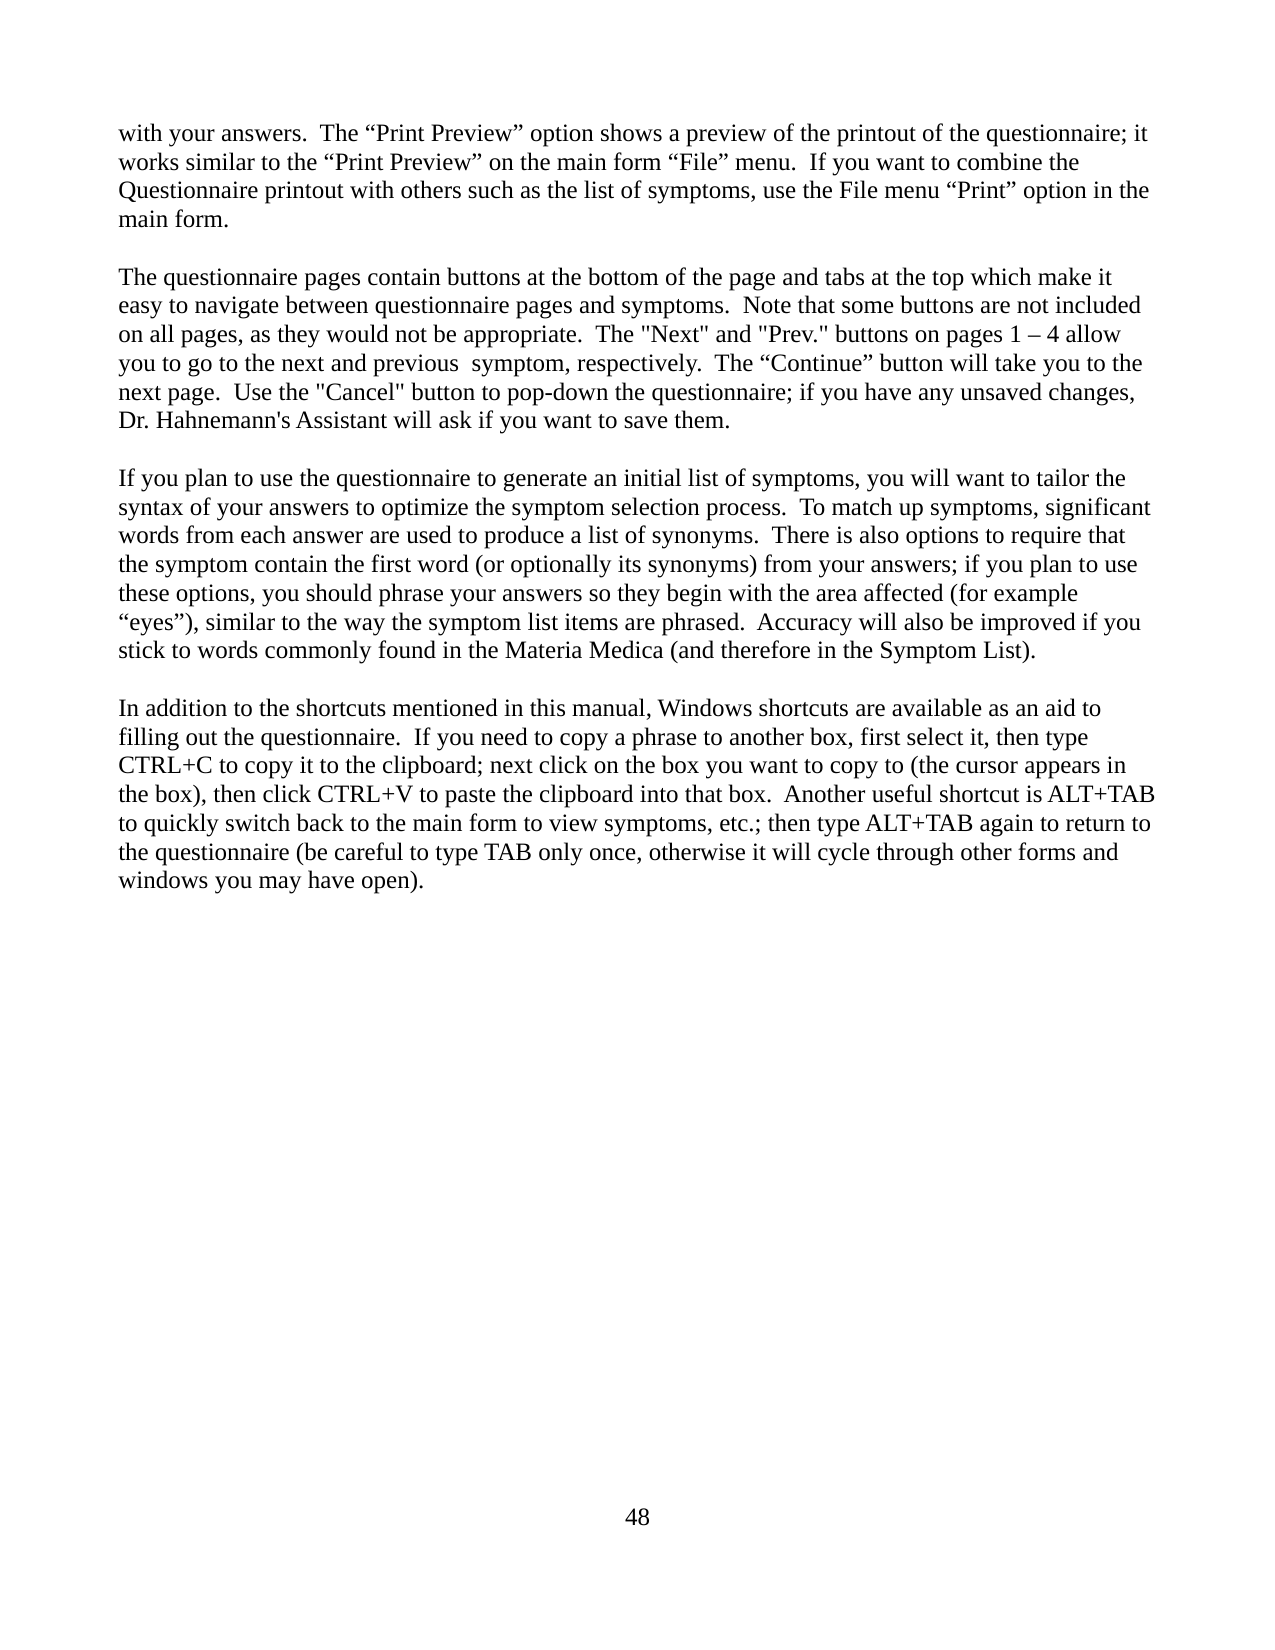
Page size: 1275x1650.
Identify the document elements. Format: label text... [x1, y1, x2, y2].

text If you plan to use the questionnaire to generate an initial list of symptoms, you will want to tailor the syntax of your answers to optimize the symptom selection process. To match up symptoms, significant words from each answer are used to produce a list of synonyms. There is also options to require that the symptom contain the first word (or optionally its synonyms) from your answers; if you plan to use these options, you should phrase your answers so they begin with the area affected (for example “eyes”), similar to the way the symptom list items are phrased. Accuracy will also be improved if you stick to words commonly found in the Materia Medica (and therefore in the Symptom List). [118, 463, 1157, 664]
text In addition to the shortcuts mentioned in this manual, Windows shortcuts are available as an aid to filling out the questionnaire. If you need to copy a phrase to another box, first select it, then type CTRL+C to copy it to the clipboard; next click on the box you want to copy to (the cursor appears in the box), then click CTRL+V to paste the clipboard into that box. Another useful shortcut is ALT+TAB to quickly switch back to the main form to view symptoms, etc.; then type ALT+TAB again to return to the questionnaire (be careful to type TAB only once, otherwise it will cycle through other forms and windows you may have open). [118, 693, 1157, 894]
text with your answers. The “Print Preview” option shows a preview of the printout of the questionnaire; it works similar to the “Print Preview” on the main form “File” menu. If you want to combine the Questionnaire printout with others such as the list of symptoms, use the File menu “Print” option in the main form. [118, 118, 1157, 233]
text The questionnaire pages contain buttons at the bottom of the page and tabs at the top which make it easy to navigate between questionnaire pages and symptoms. Note that some buttons are not included on all pages, as they would not be appropriate. The "Next" and "Prev." buttons on pages 1 – 4 allow you to go to the next and previous symptom, respectively. The “Continue” button will take you to the next page. Use the "Cancel" button to pop-down the questionnaire; if you have any unsaved changes, Dr. Hahnemann's Assistant will ask if you want to save them. [118, 262, 1157, 434]
